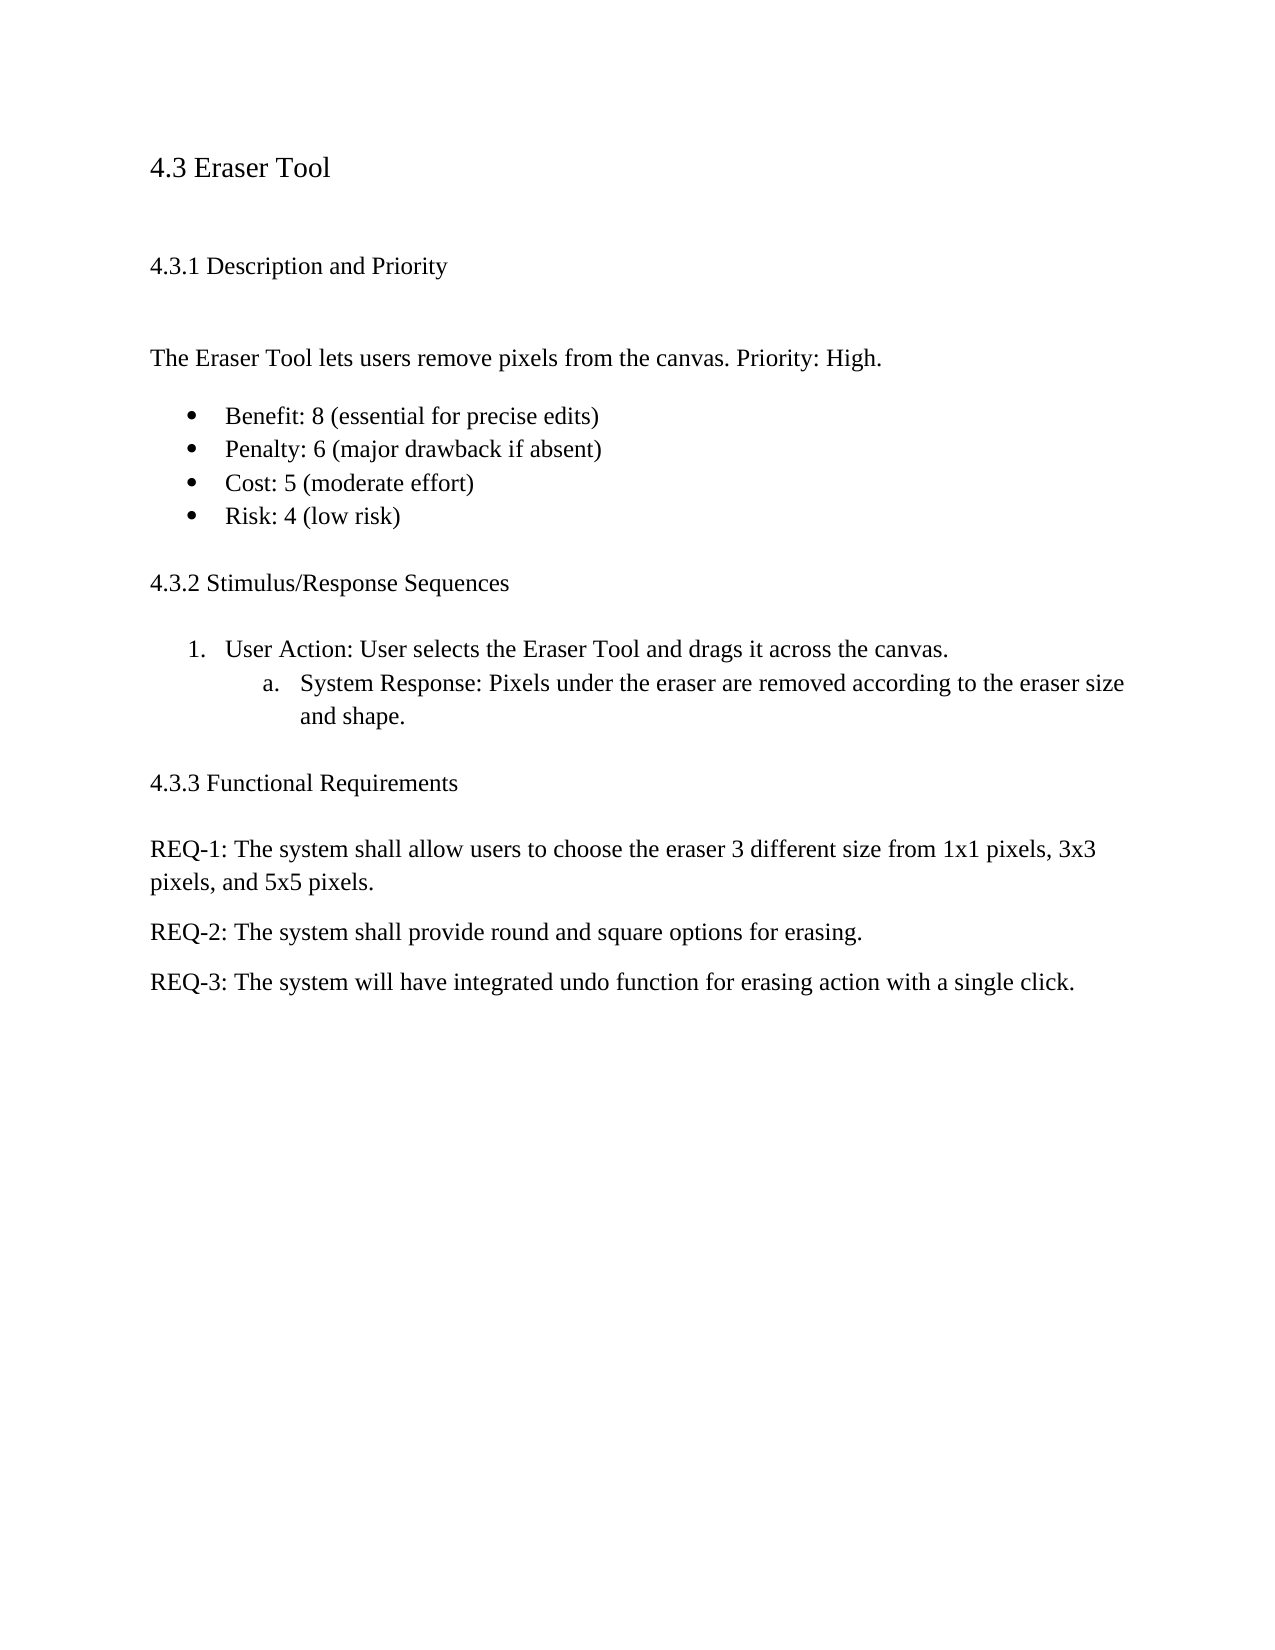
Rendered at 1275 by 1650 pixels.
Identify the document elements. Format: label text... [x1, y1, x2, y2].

subtitle 4.3.1 Description and Priority [150, 251, 1125, 280]
text The Eraser Tool lets users remove pixels from the canvas. Priority: High. [150, 343, 1125, 372]
list Penalty: 6 (major drawback if absent) [187, 434, 1125, 463]
list Cost: 5 (moderate effort) [187, 468, 1125, 497]
list Benefit: 8 (essential for precise edits) [187, 401, 1125, 430]
subtitle 4.3.2 Stimulus/Response Sequences [150, 568, 1125, 597]
subtitle 4.3 Eraser Tool [150, 150, 1125, 183]
subtitle 4.3.3 Functional Requirements [150, 768, 1125, 796]
text REQ-2: The system shall provide round and square options for erasing. [150, 917, 1125, 946]
text REQ-3: The system will have integrated undo function for erasing action with a single click. [150, 967, 1125, 996]
list Risk: 4 (low risk) [187, 501, 1125, 530]
list User Action: User selects the Eraser Tool and drags it across the canvas. [187, 634, 1125, 663]
list System Response: Pixels under the eraser are removed according to the eraser size and shape. [262, 668, 1125, 730]
text REQ-1: The system shall allow users to choose the eraser 3 different size from 1x1 pixels, 3x3 pixels, and 5x5 pixels. [150, 834, 1125, 896]
